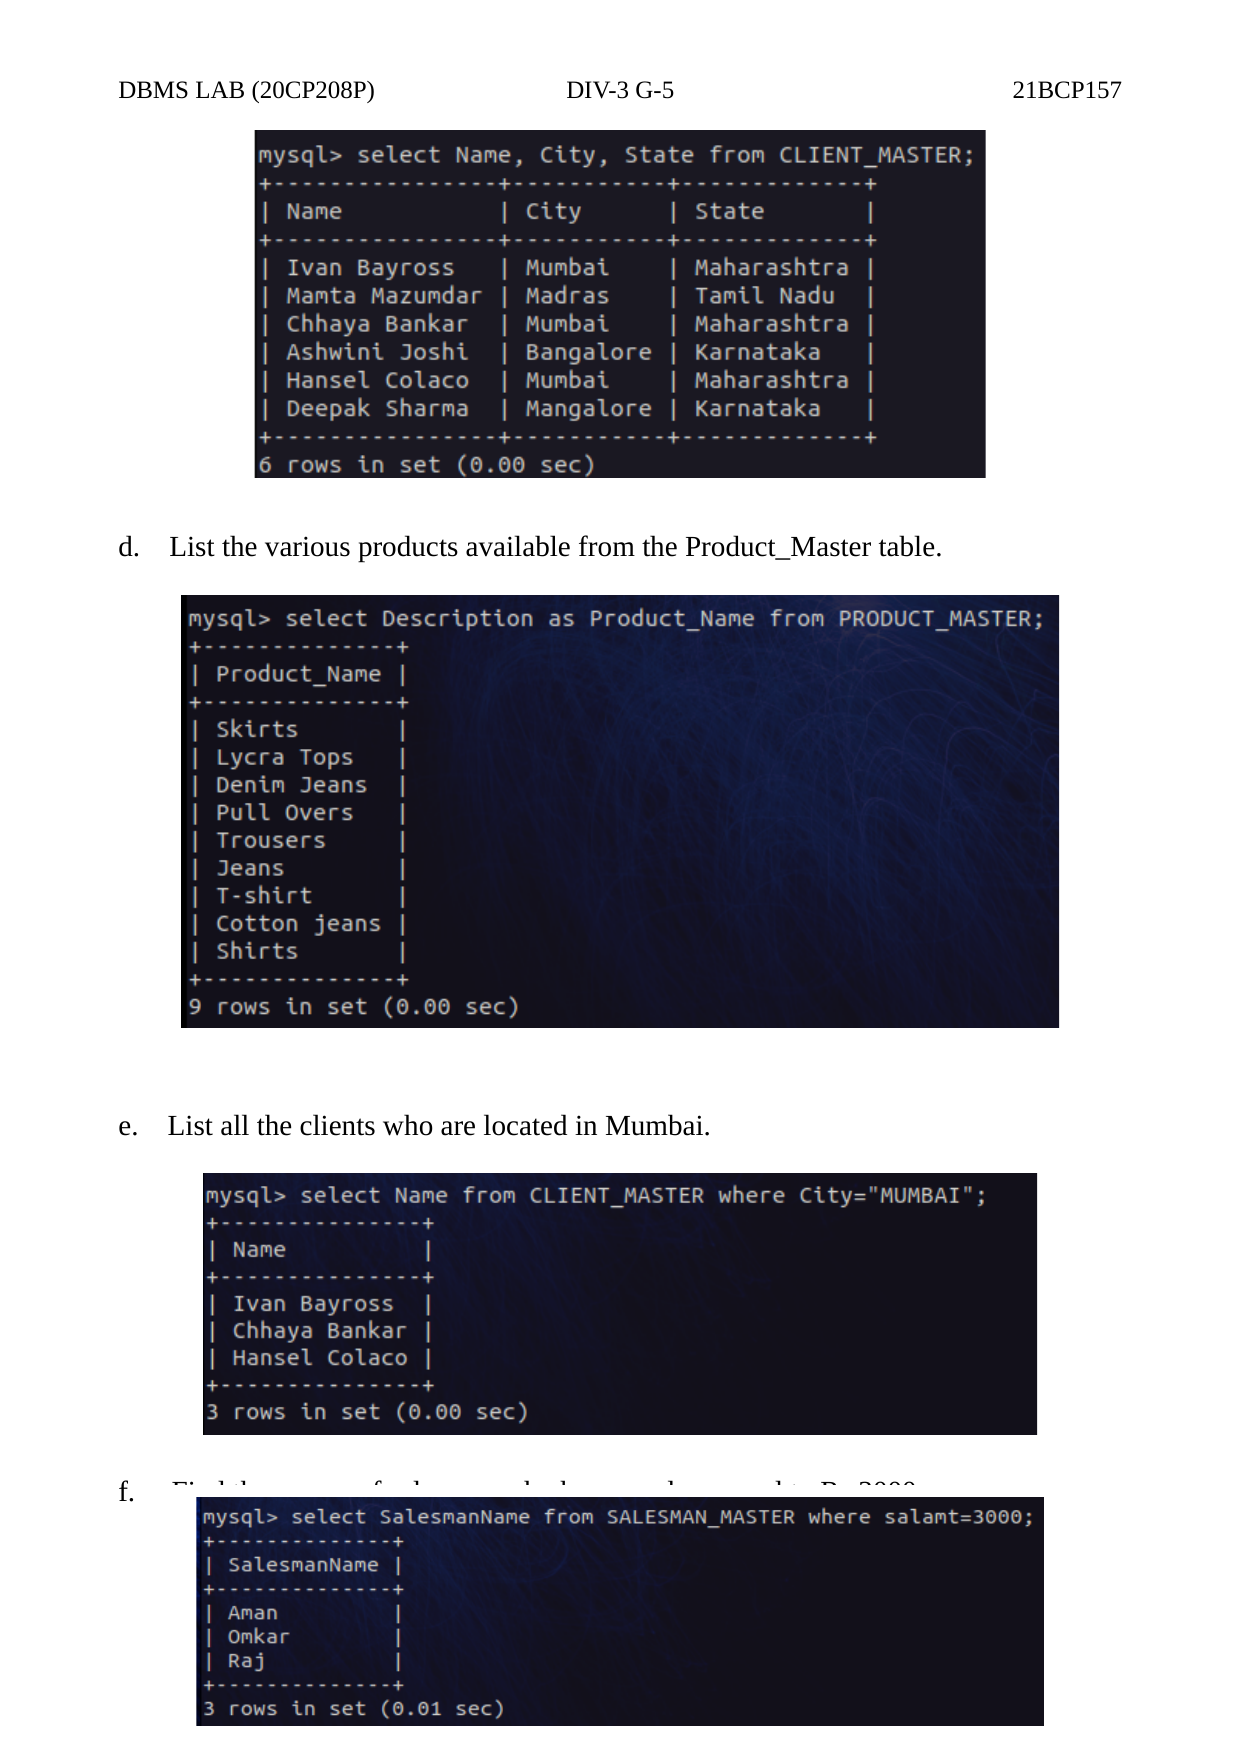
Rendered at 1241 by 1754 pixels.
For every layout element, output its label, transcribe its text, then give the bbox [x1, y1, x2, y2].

text Figure 6: Output [147, 1750, 1093, 1754]
text f. Find the names of salesman who have a salary equal to Rs.3000. [118, 1474, 1122, 1508]
text e. List all the clients who are located in Mumbai. [118, 1108, 1122, 1142]
text d. List the various products available from the Product_Master table. [118, 529, 1122, 563]
